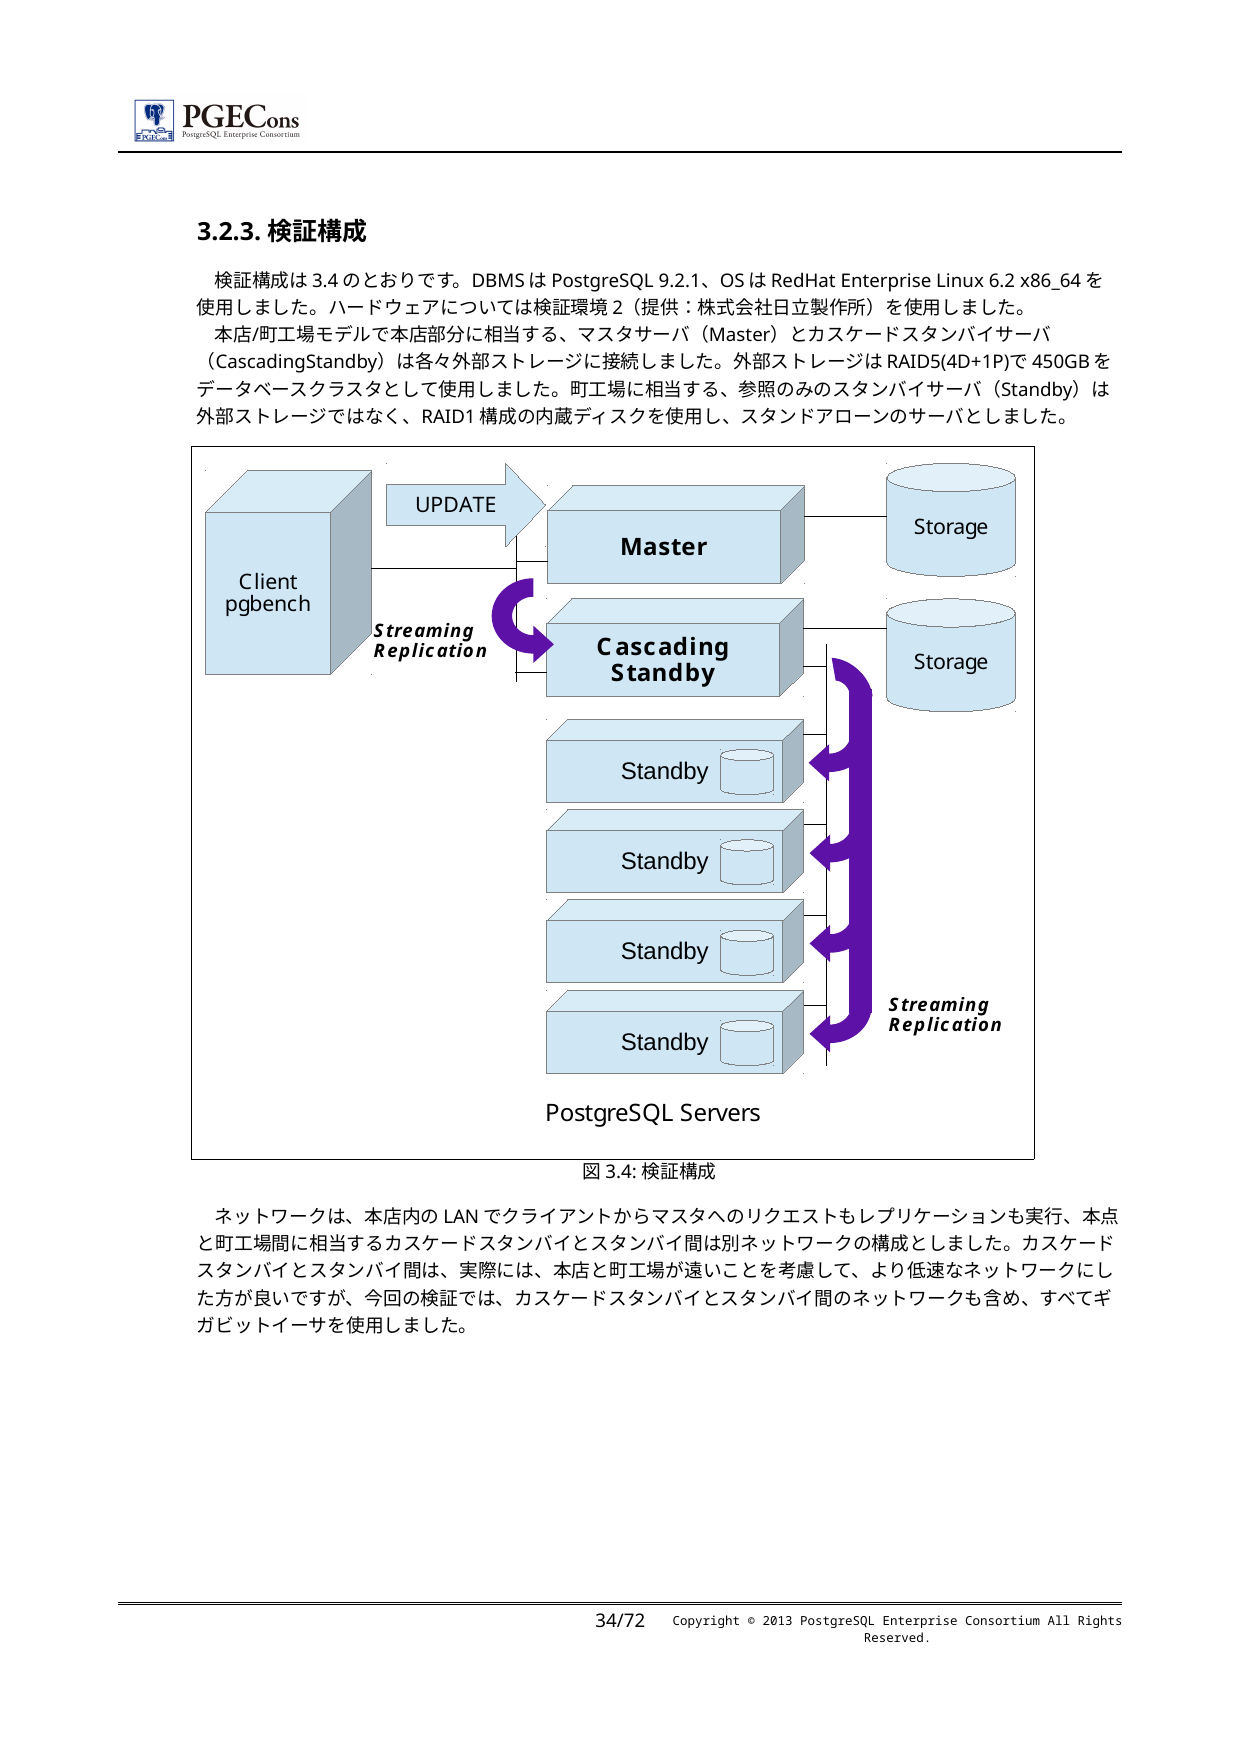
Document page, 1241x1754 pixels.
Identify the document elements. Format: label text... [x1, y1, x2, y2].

picture [128, 94, 306, 147]
subtitle 検証構成 [197, 212, 1122, 248]
text ネットワークは、本店内のLANでクライアントからマスタへのリクエストもレプリケーションも実行、本点と町工場間に相当するカスケードスタンバイとスタンバイ間は別ネットワークの構成としました。カスケードスタンバイとスタンバイ間は、実際には、本店と町工場が遠いことを考慮して、より低速なネットワークにした方が良いですが、今回の検証では、カスケードスタンバイとスタンバイ間のネットワークも含め、すべてギガビットイーサを使用しました。 [186, 429, 1122, 1338]
text 図 3.4: 検証構成 [248, 476, 1055, 1184]
text 検証構成は図 3.4のとおりです。DBMSはPostgreSQL 9.2.1、OSはRedHat Enterprise Linux 6.2 x86_64を使用しました。ハードウェアについては検証環境2（提供：株式会社日立製作所）を使用しました。 [197, 266, 1122, 320]
text 本店/町工場モデルで本店部分に相当する、マスタサーバ（Master）とカスケードスタンバイサーバ（CascadingStandby）は各々外部ストレージに接続しました。外部ストレージはRAID5(4D+1P)で450GBをデータベースクラスタとして使用しました。町工場に相当する、参照のみのスタンバイサーバ（Standby）は外部ストレージではなく、RAID1構成の内蔵ディスクを使用し、スタンドアローンのサーバとしました。 [197, 320, 1122, 429]
